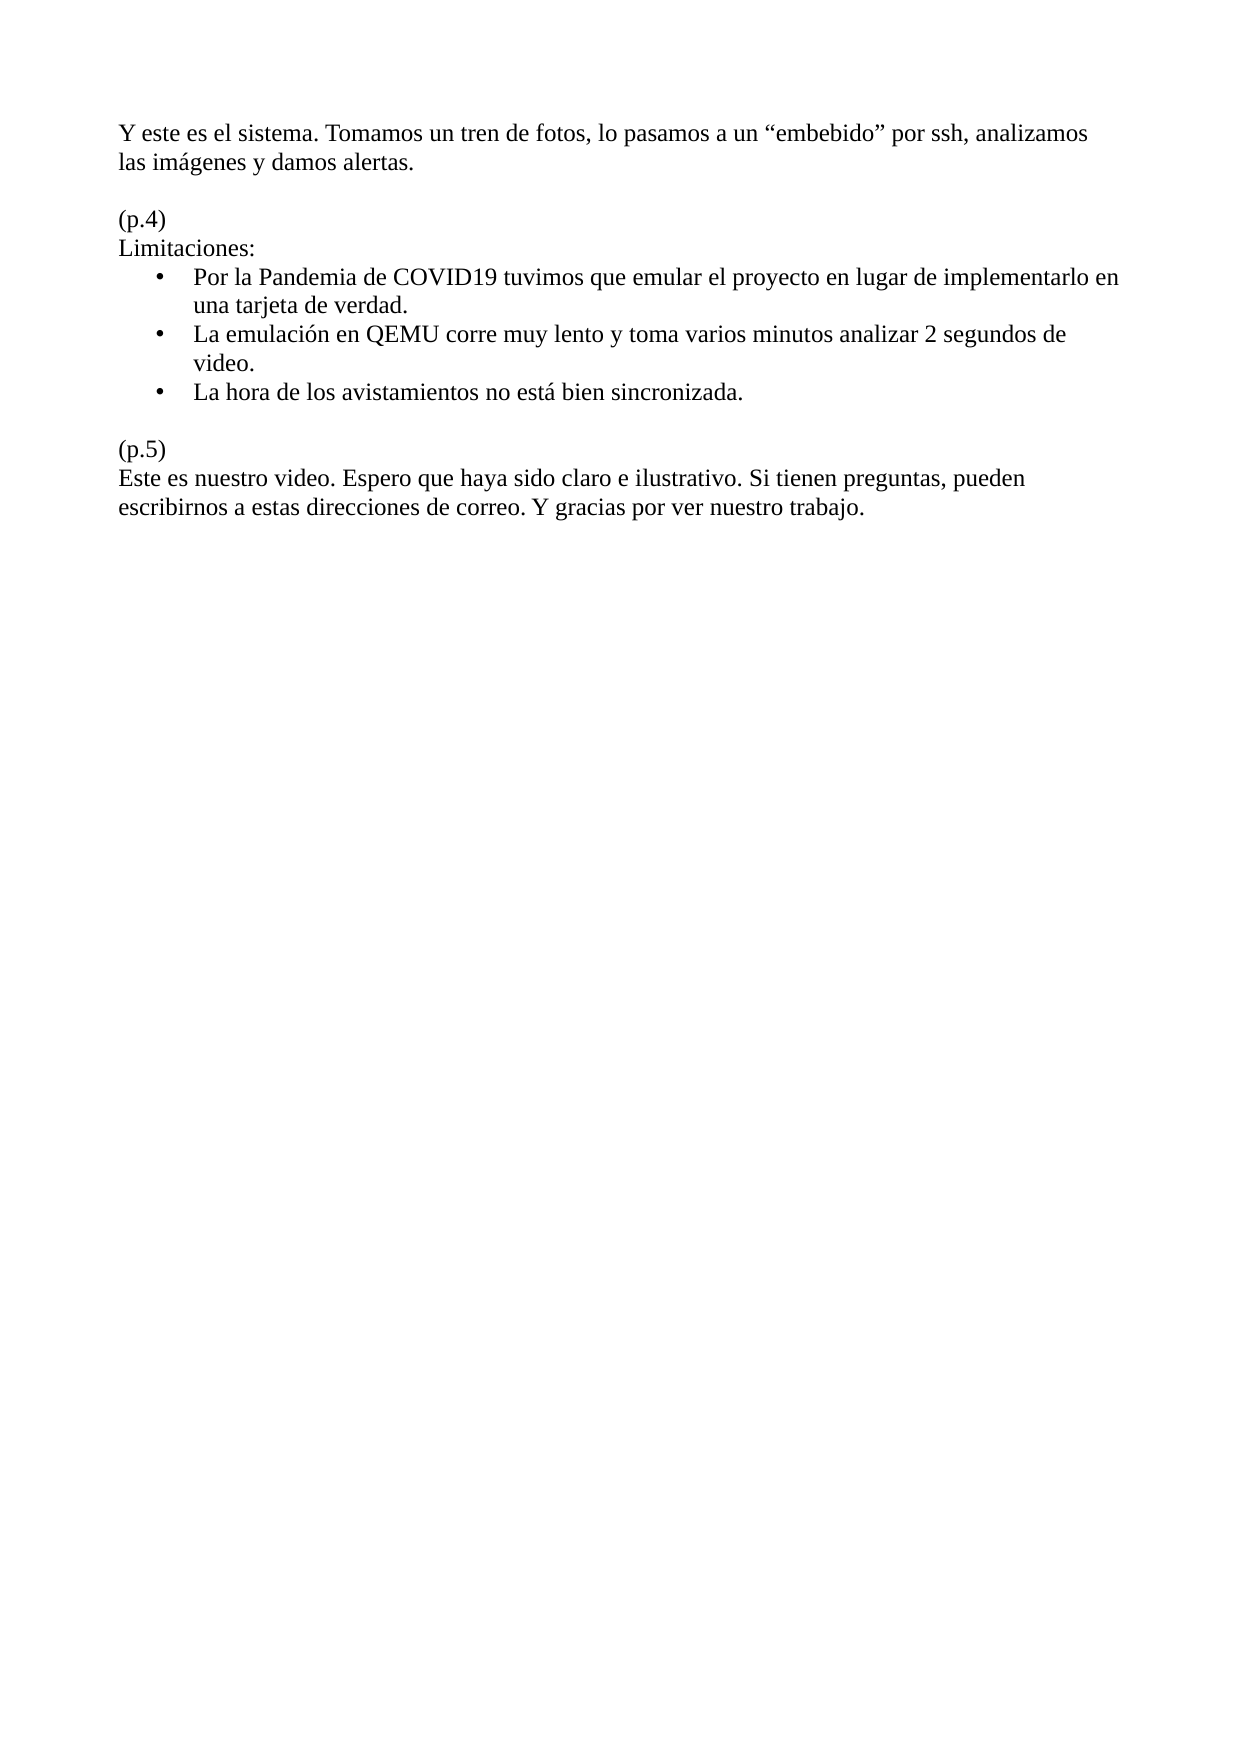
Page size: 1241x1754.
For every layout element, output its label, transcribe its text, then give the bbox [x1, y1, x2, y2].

list La hora de los avistamientos no está bien sincronizada. [156, 377, 1122, 406]
list La emulación en QEMU corre muy lento y toma varios minutos analizar 2 segundos de video. [156, 319, 1122, 377]
list Por la Pandemia de COVID19 tuvimos que emular el proyecto en lugar de implementarlo en una tarjeta de verdad. [156, 262, 1122, 319]
text (p.5) [118, 434, 1122, 463]
text Este es nuestro video. Espero que haya sido claro e ilustrativo. Si tienen preguntas, pueden escribirnos a estas direcciones de correo. Y gracias por ver nuestro trabajo. [118, 463, 1122, 521]
text Limitaciones: [118, 233, 1122, 262]
text (p.4) [118, 204, 1122, 233]
text Y este es el sistema. Tomamos un tren de fotos, lo pasamos a un “embebido” por ssh, analizamos las imágenes y damos alertas. [118, 118, 1122, 176]
